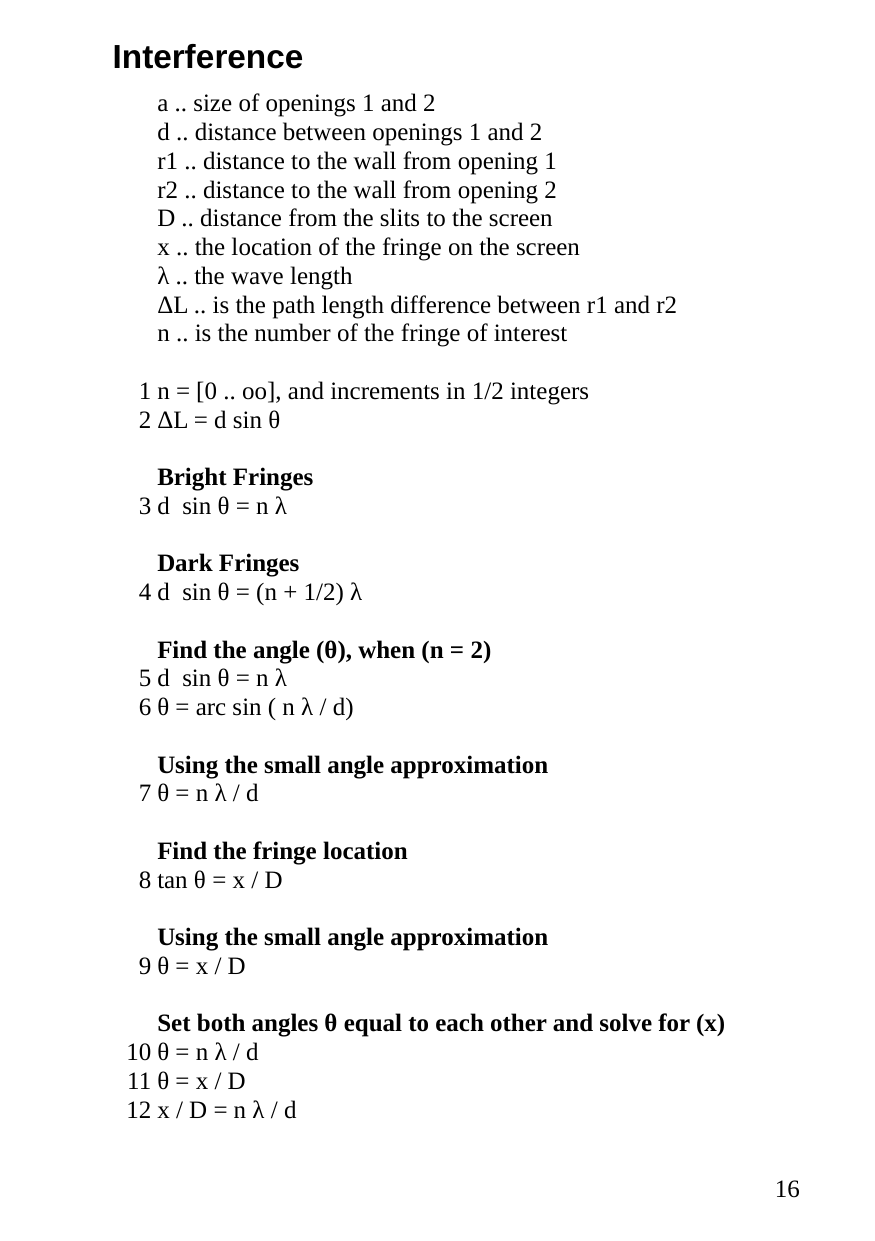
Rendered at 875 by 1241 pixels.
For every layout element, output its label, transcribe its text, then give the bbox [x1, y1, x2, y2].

table_cell D .. distance from the slits to the screen [154, 204, 793, 232]
table_cell [154, 980, 793, 1008]
table_cell 5 [109, 664, 154, 692]
table_cell [109, 434, 154, 462]
table_cell 6 [109, 692, 154, 721]
table_cell d sin θ = n λ [154, 664, 793, 692]
table_cell [109, 462, 154, 491]
table_cell [109, 117, 154, 146]
table_cell 1 [109, 376, 154, 405]
table_cell [109, 721, 154, 750]
table_cell [154, 721, 793, 750]
table_cell x / D = n λ / d [154, 1095, 793, 1123]
table_cell θ = x / D [154, 1066, 793, 1095]
table_cell [109, 635, 154, 663]
table_cell θ = n λ / d [154, 1037, 793, 1066]
table_cell [109, 980, 154, 1008]
table_cell [154, 894, 793, 922]
table_cell Find the angle (θ), when (n = 2) [154, 635, 793, 663]
table_cell Set both angles θ equal to each other and solve for (x) [154, 1009, 793, 1037]
table_cell 4 [109, 577, 154, 606]
table_cell ΔL = d sin θ [154, 405, 793, 433]
table_cell [109, 922, 154, 951]
table_cell λ .. the wave length [154, 261, 793, 290]
table_cell θ = n λ / d [154, 779, 793, 807]
table_cell [154, 520, 793, 548]
table_cell 2 [109, 405, 154, 433]
table_cell x .. the location of the fringe on the screen [154, 232, 793, 261]
table_cell [109, 520, 154, 548]
table_cell 7 [109, 779, 154, 807]
table_cell [154, 606, 793, 635]
table_cell [109, 750, 154, 778]
table_cell d sin θ = n λ [154, 491, 793, 520]
table_cell [154, 807, 793, 836]
table_cell 11 [109, 1066, 154, 1095]
table_cell n = [0 .. oo], and increments in 1/2 integers [154, 376, 793, 405]
table_cell n .. is the number of the fringe of interest [154, 319, 793, 347]
table_cell [109, 319, 154, 347]
table_cell Using the small angle approximation [154, 750, 793, 778]
table_cell [109, 290, 154, 318]
table_cell [109, 549, 154, 577]
table_header a .. size of openings 1 and 2 [154, 89, 793, 117]
table_cell 10 [109, 1037, 154, 1066]
table_cell 8 [109, 865, 154, 893]
table_header [109, 89, 154, 117]
table_cell Find the fringe location [154, 836, 793, 865]
table_cell [109, 1009, 154, 1037]
table_cell r2 .. distance to the wall from opening 2 [154, 175, 793, 203]
subtitle Interference [112, 37, 799, 76]
table_cell ΔL .. is the path length difference between r1 and r2 [154, 290, 793, 318]
table_cell Using the small angle approximation [154, 922, 793, 951]
table_cell [154, 434, 793, 462]
table_cell [109, 232, 154, 261]
table_cell [109, 807, 154, 836]
table_cell [109, 261, 154, 290]
table_cell [109, 347, 154, 376]
table_cell Bright Fringes [154, 462, 793, 491]
table_cell [109, 606, 154, 635]
table_cell Dark Fringes [154, 549, 793, 577]
table_cell 9 [109, 951, 154, 980]
table_cell [109, 204, 154, 232]
table_cell [109, 146, 154, 175]
table_cell 12 [109, 1095, 154, 1123]
table_cell [109, 836, 154, 865]
table_cell θ = arc sin ( n λ / d) [154, 692, 793, 721]
table_cell d sin θ = (n + 1/2) λ [154, 577, 793, 606]
table_cell d .. distance between openings 1 and 2 [154, 117, 793, 146]
table_cell [109, 175, 154, 203]
table_cell 3 [109, 491, 154, 520]
table_cell [109, 894, 154, 922]
table_cell [154, 347, 793, 376]
table_cell θ = x / D [154, 951, 793, 980]
table_cell r1 .. distance to the wall from opening 1 [154, 146, 793, 175]
table_cell tan θ = x / D [154, 865, 793, 893]
